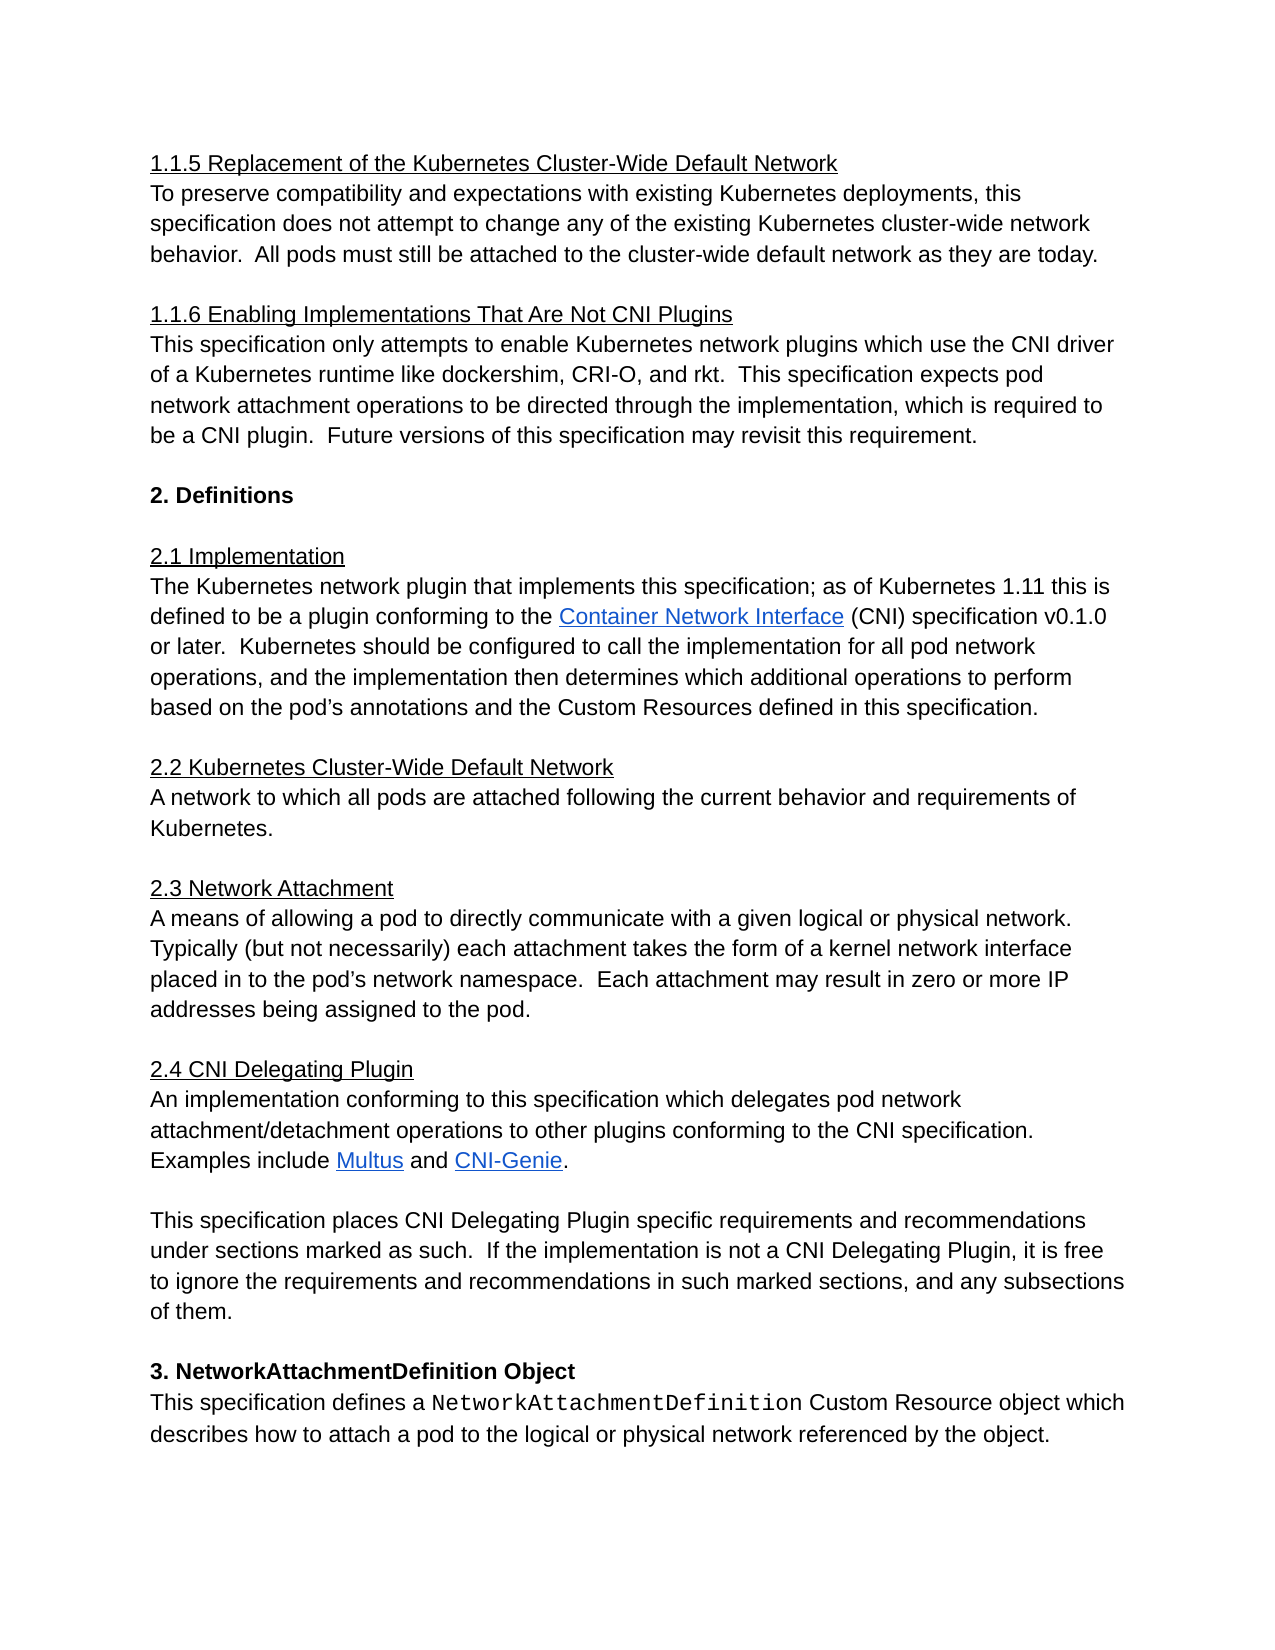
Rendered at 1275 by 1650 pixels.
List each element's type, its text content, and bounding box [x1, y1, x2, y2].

text A means of allowing a pod to directly communicate with a given logical or physical network. Typically (but not necessarily) each attachment takes the form of a kernel network interface placed in to the pod’s network namespace. Each attachment may result in zero or more IP addresses being assigned to the pod. [150, 905, 1125, 1022]
text This specification defines a NetworkAttachmentDefinition Custom Resource object which describes how to attach a pod to the logical or physical network referenced by the object. [150, 1388, 1125, 1447]
text 1.1.6 Enabling Implementations That Are Not CNI Plugins [150, 301, 1125, 327]
text 2.2 Kubernetes Cluster-Wide Default Network [150, 754, 1125, 781]
text A network to which all pods are attached following the current behavior and requirements of Kubernetes. [150, 784, 1125, 841]
text The Kubernetes network plugin that implements this specification; as of Kubernetes 1.11 this is defined to be a plugin conforming to the Container Network Interface (CNI) specification v0.1.0 or later. Kubernetes should be configured to call the implementation for all pod network operations, and the implementation then determines which additional operations to perform based on the pod’s annotations and the Custom Resources defined in this specification. [150, 573, 1125, 720]
text 3. NetworkAttachmentDefinition Object [150, 1358, 1125, 1385]
text 2.1 Implementation [150, 543, 1125, 569]
text This specification only attempts to enable Kubernetes network plugins which use the CNI driver of a Kubernetes runtime like dockershim, CRI-O, and rkt. This specification expects pod network attachment operations to be directed through the implementation, which is required to be a CNI plugin. Future versions of this specification may revisit this requirement. [150, 331, 1125, 448]
text This specification places CNI Delegating Plugin specific requirements and recommendations under sections marked as such. If the implementation is not a CNI Delegating Plugin, it is free to ignore the requirements and recommendations in such marked sections, and any subsections of them. [150, 1207, 1125, 1324]
text To preserve compatibility and expectations with existing Kubernetes deployments, this specification does not attempt to change any of the existing Kubernetes cluster-wide network behavior. All pods must still be attached to the cluster-wide default network as they are today. [150, 180, 1125, 267]
text An implementation conforming to this specification which delegates pod network attachment/detachment operations to other plugins conforming to the CNI specification. Examples include Multus and CNI-Genie. [150, 1086, 1125, 1173]
text 2.4 CNI Delegating Plugin [150, 1056, 1125, 1083]
text 1.1.5 Replacement of the Kubernetes Cluster-Wide Default Network [150, 150, 1125, 176]
text 2.3 Network Attachment [150, 875, 1125, 901]
text 2. Definitions [150, 482, 1125, 509]
